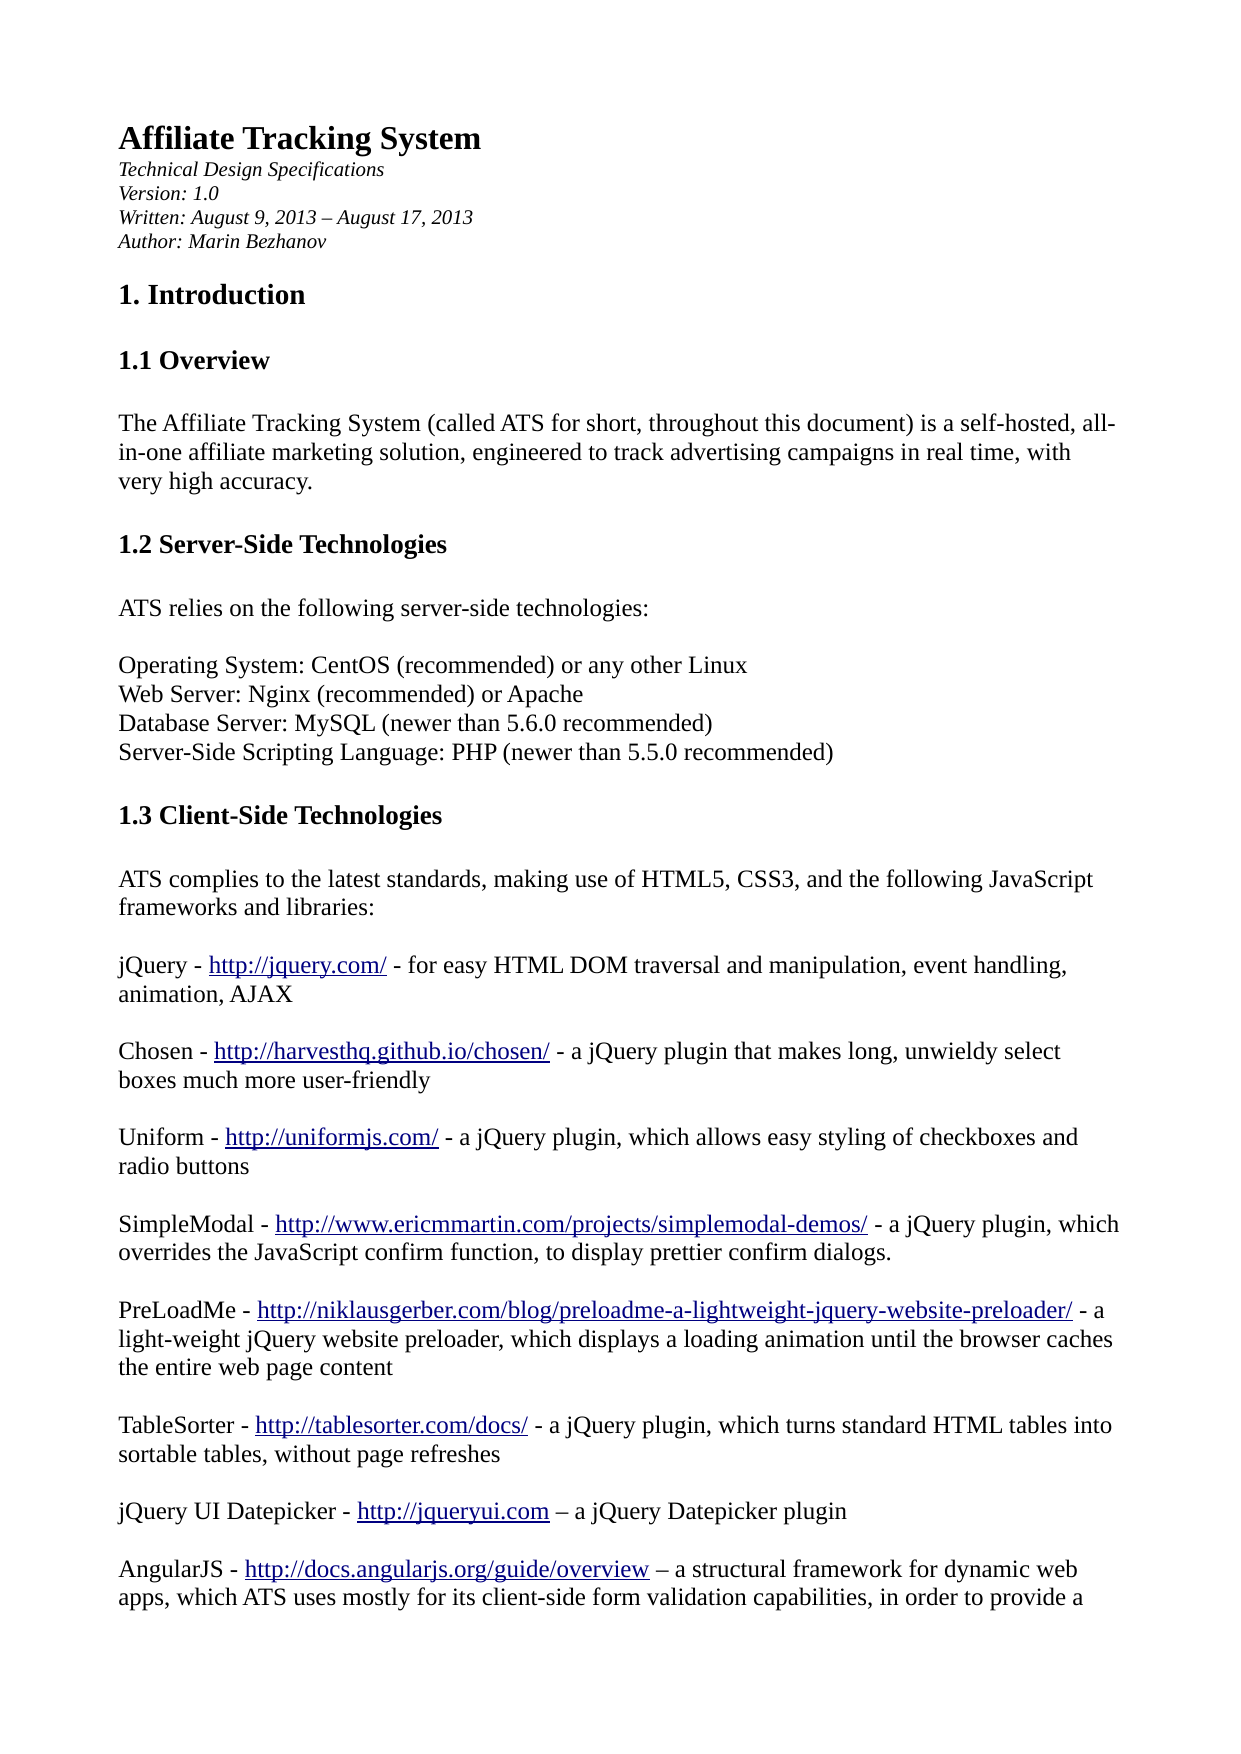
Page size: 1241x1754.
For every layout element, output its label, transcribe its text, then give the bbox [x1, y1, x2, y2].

text Affiliate Tracking System Technical Design Specifications Version: 1.0 Written: August 9, 2013 – August 17, 2013 Author: Marin Bezhanov 1. Introduction 1.1 Overview The Affiliate Tracking System (called ATS for short, throughout this document) is a self-hosted, all-in-one affiliate marketing solution, engineered to track advertising campaigns in real time, with very high accuracy. 1.2 Server-Side Technologies ATS relies on the following server-side technologies: Operating System: CentOS (recommended) or any other Linux Web Server: Nginx (recommended) or Apache Database Server: MySQL (newer than 5.6.0 recommended) Server-Side Scripting Language: PHP (newer than 5.5.0 recommended) 1.3 Client-Side Technologies ATS complies to the latest standards, making use of HTML5, CSS3, and the following JavaScript frameworks and libraries: jQuery - http://jquery.com/ - for easy HTML DOM traversal and manipulation, event handling, animation, AJAX Chosen - http://harvesthq.github.io/chosen/ - a jQuery plugin that makes long, unwieldy select boxes much more user-friendly Uniform - http://uniformjs.com/ - a jQuery plugin, which allows easy styling of checkboxes and radio buttons SimpleModal - http://www.ericmmartin.com/projects/simplemodal-demos/ - a jQuery plugin, which overrides the JavaScript confirm function, to display prettier confirm dialogs. PreLoadMe - http://niklausgerber.com/blog/preloadme-a-lightweight-jquery-website-preloader/ - a light-weight jQuery website preloader, which displays a loading animation until the browser caches the entire web page content TableSorter - http://tablesorter.com/docs/ - a jQuery plugin, which turns standard HTML tables into sortable tables, without page refreshes jQuery UI Datepicker - http://jqueryui.com – a jQuery Datepicker plugin AngularJS - http://docs.angularjs.org/guide/overview – a structural framework for dynamic web apps, which ATS uses mostly for its client-side form validation capabilities, in order to provide a [118, 118, 1122, 1611]
